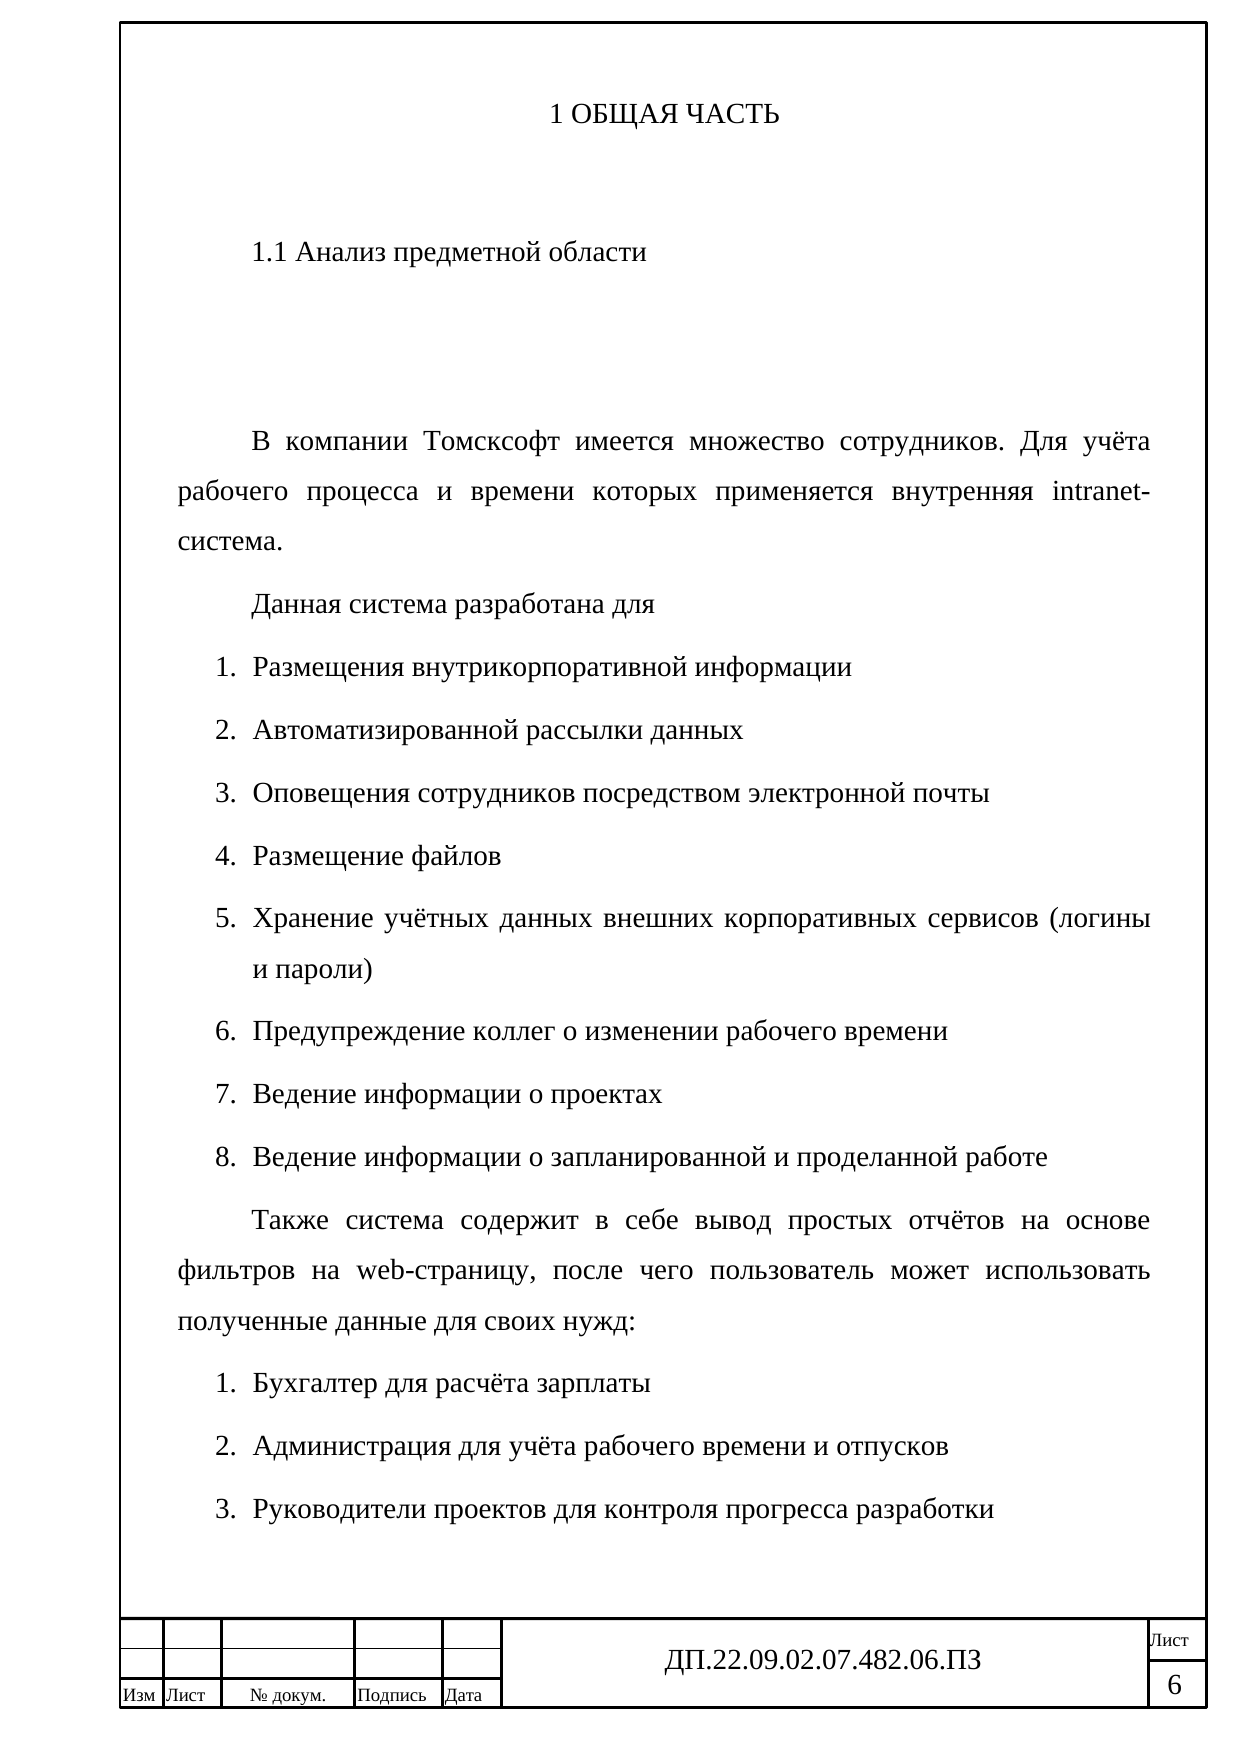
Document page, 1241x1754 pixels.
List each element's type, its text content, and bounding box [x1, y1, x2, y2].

list Ведение информации о запланированной и проделанной работе [215, 1139, 1152, 1173]
subtitle ОБЩАЯ ЧАСТЬ [177, 96, 1152, 130]
list Автоматизированной рассылки данных [215, 712, 1152, 746]
list Руководители проектов для контроля прогресса разработки [215, 1491, 1152, 1524]
text Также система содержит в себе вывод простых отчётов на основе фильтров на web-страницу, после чего пользователь может использовать полученные данные для своих нужд: [177, 1202, 1152, 1336]
list Размещение файлов [215, 838, 1152, 871]
list Администрация для учёта рабочего времени и отпусков [215, 1428, 1152, 1462]
list Предупреждение коллег о изменении рабочего времени [215, 1013, 1152, 1047]
text Данная система разработана для [177, 586, 1152, 620]
list Бухгалтер для расчёта зарплаты [215, 1365, 1152, 1399]
text В компании Томсксофт имеется множество сотрудников. Для учёта рабочего процесса и времени которых применяется внутренняя intranet-система. [177, 423, 1152, 557]
list Ведение информации о проектах [215, 1076, 1152, 1110]
list Оповещения сотрудников посредством электронной почты [215, 775, 1152, 808]
list Размещения внутрикорпоративной информации [215, 649, 1152, 683]
list Хранение учётных данных внешних корпоративных сервисов (логины и пароли) [215, 900, 1152, 984]
subtitle Анализ предметной области [251, 234, 1152, 268]
